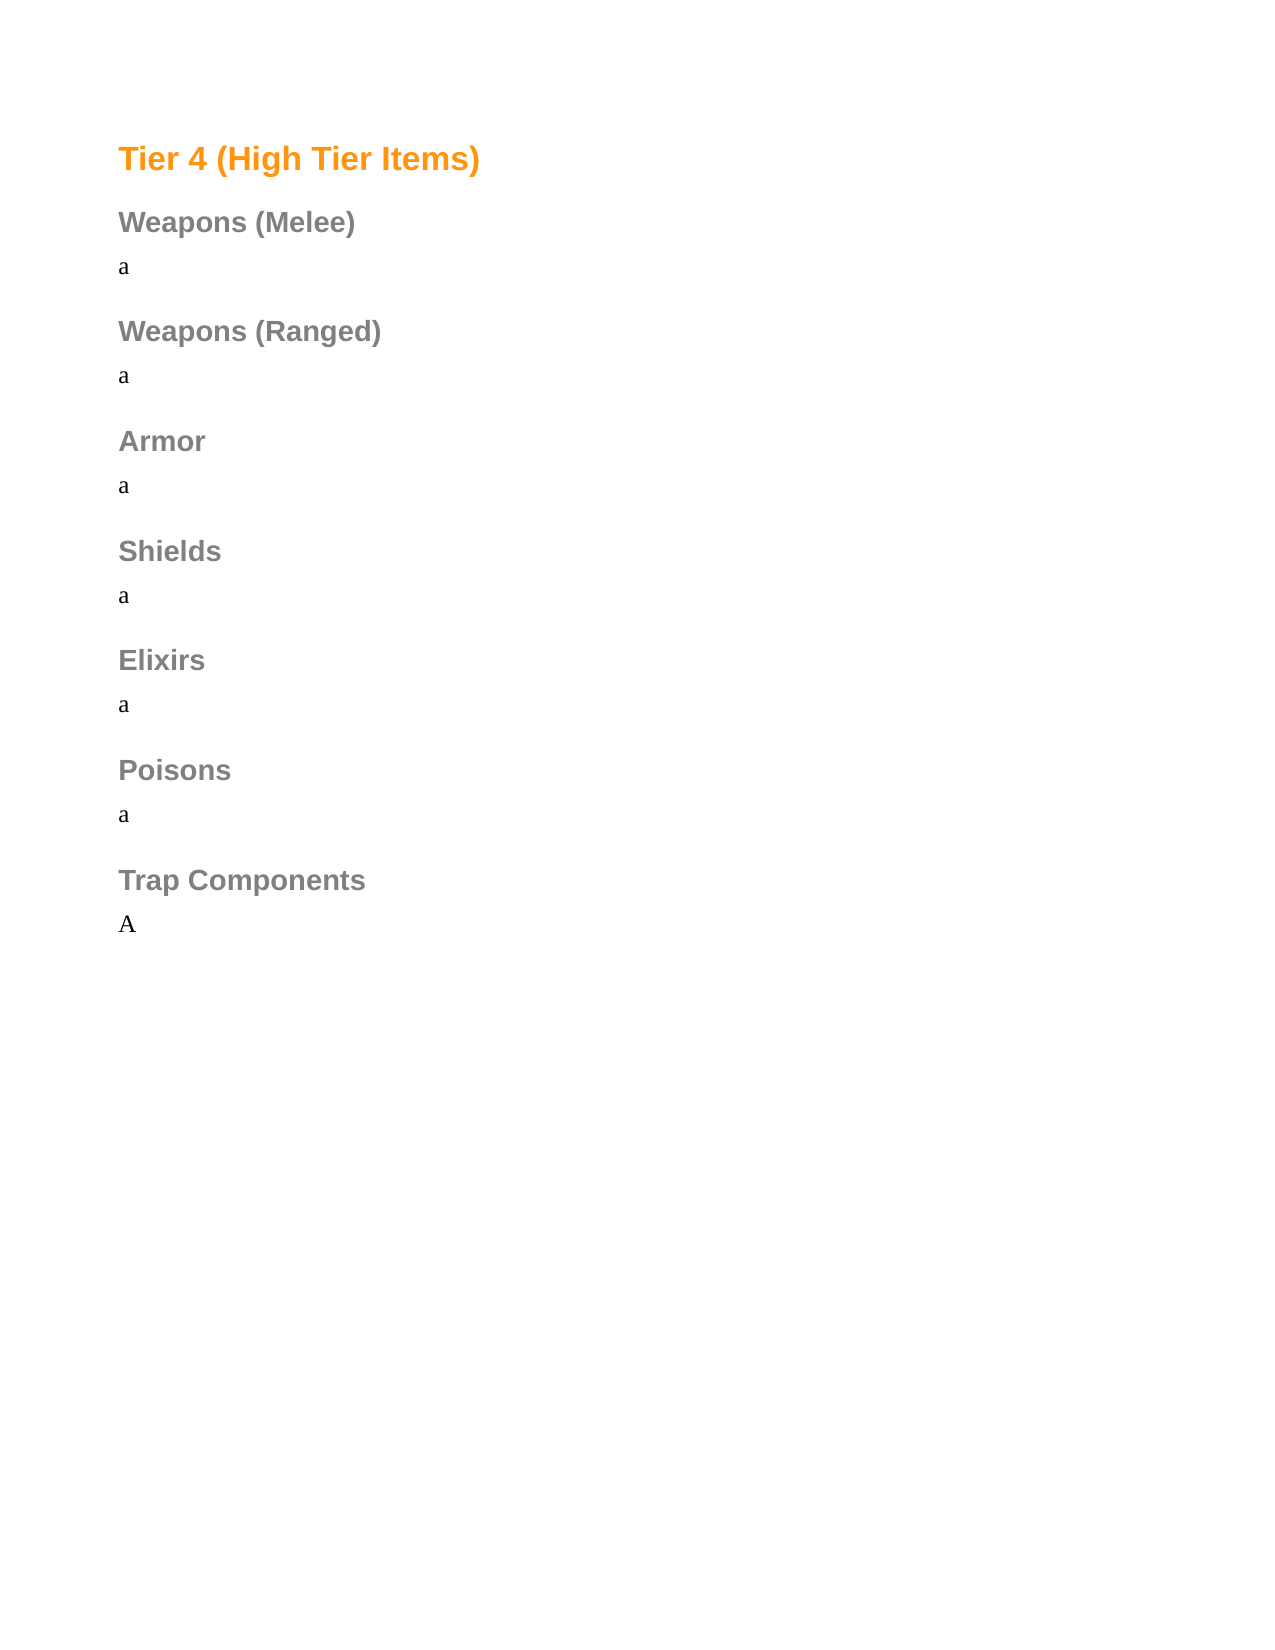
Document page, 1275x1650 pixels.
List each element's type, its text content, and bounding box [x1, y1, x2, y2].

text A [118, 909, 1157, 938]
text a [118, 689, 1157, 718]
subtitle Trap Components [118, 863, 1157, 896]
subtitle Shields [118, 534, 1157, 567]
text a [118, 360, 1157, 389]
text a [118, 251, 1157, 279]
subtitle Armor [118, 424, 1157, 458]
subtitle Poisons [118, 753, 1157, 787]
subtitle Weapons (Melee) [118, 205, 1157, 238]
text a [118, 580, 1157, 608]
text a [118, 470, 1157, 499]
subtitle Elixirs [118, 643, 1157, 677]
subtitle Weapons (Ranged) [118, 314, 1157, 348]
text a [118, 799, 1157, 828]
subtitle Tier 4 (High Tier Items) [118, 139, 1157, 178]
